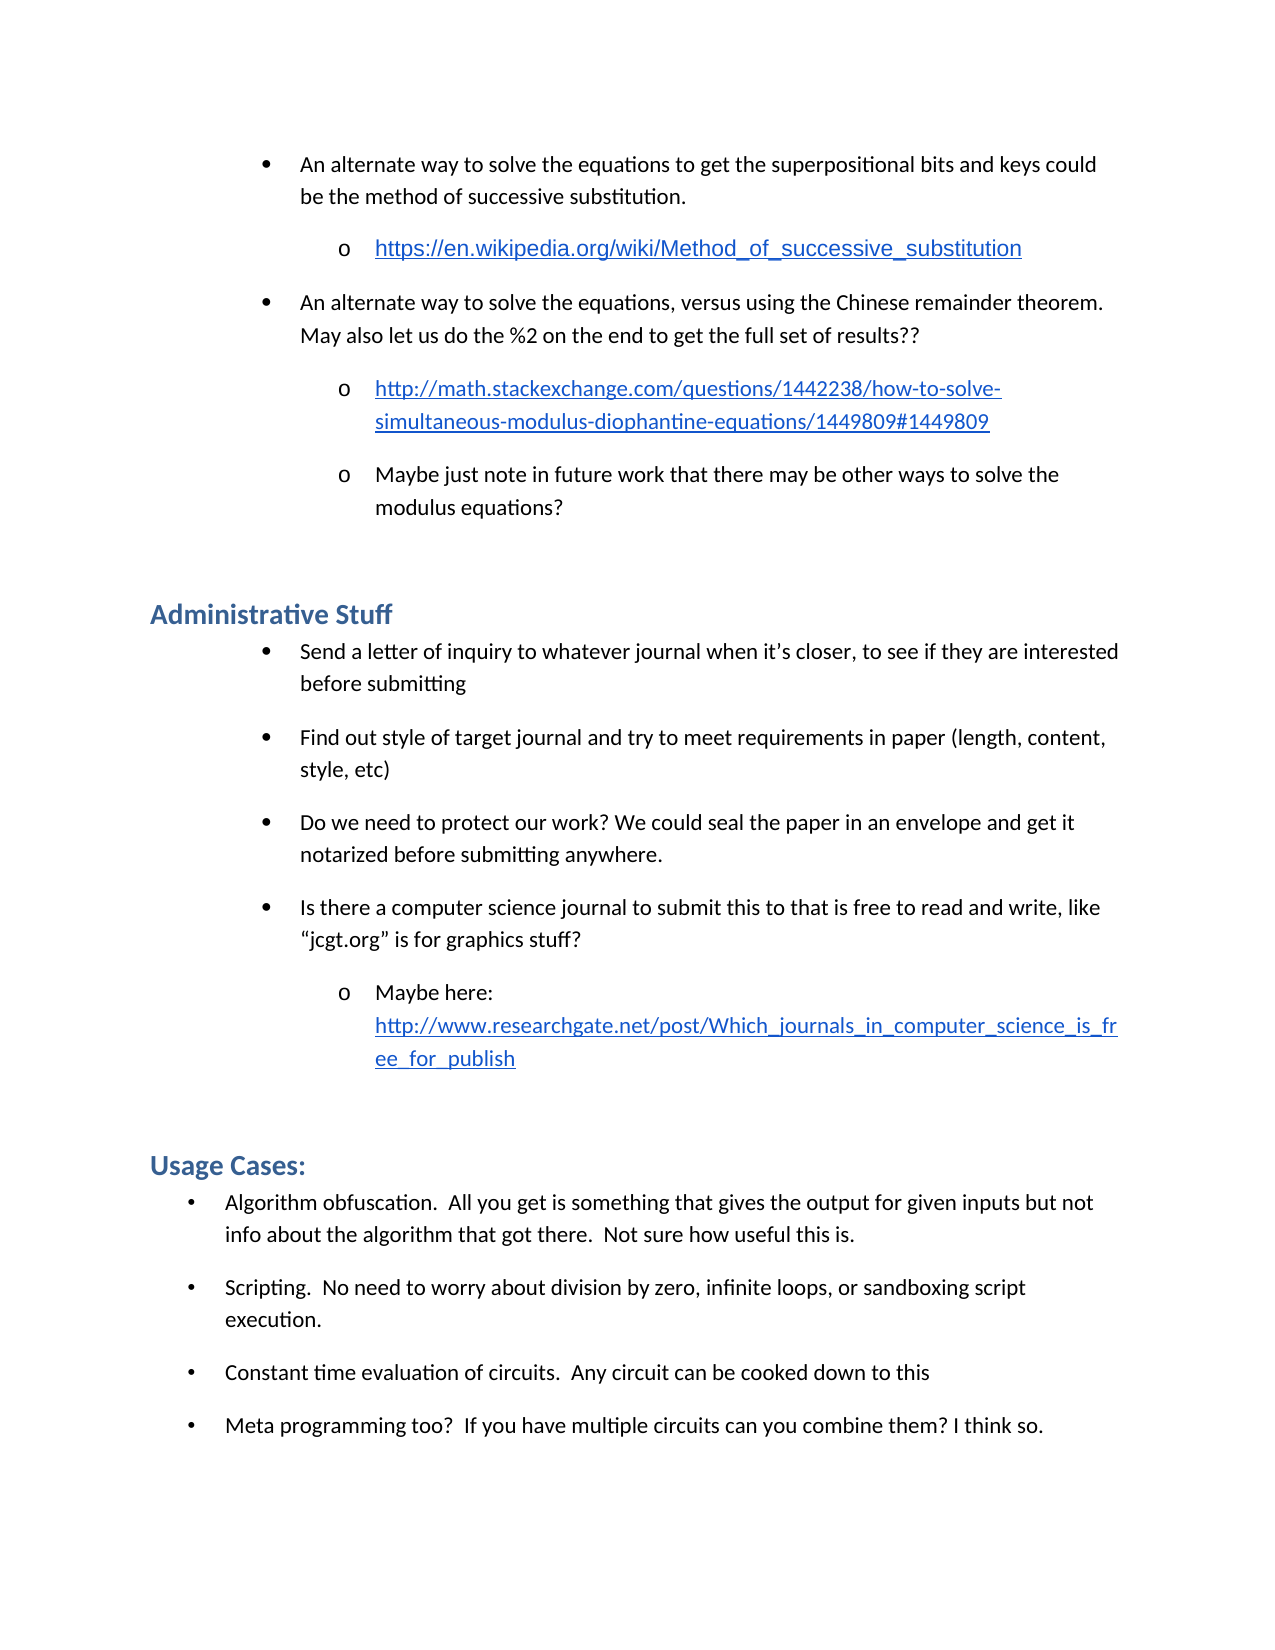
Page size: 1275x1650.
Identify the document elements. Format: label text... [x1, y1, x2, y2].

list Do we need to protect our work? We could seal the paper in an envelope and get it notarized before submitting anywhere. [262, 808, 1125, 868]
list Maybe here: http://www.researchgate.net/post/Which_journals_in_computer_science_is_free_for_publish [337, 978, 1125, 1072]
subtitle Usage Cases: [150, 1147, 1125, 1182]
list http://math.stackexchange.com/questions/1442238/how-to-solve-simultaneous-modulus-diophantine-equations/1449809#1449809 [337, 374, 1125, 435]
subtitle Administrative Stuff [150, 596, 1125, 632]
list An alternate way to solve the equations to get the superpositional bits and keys could be the method of successive substitution. [262, 150, 1125, 210]
list Meta programming too? If you have multiple circuits can you combine them? I think so. [187, 1411, 1125, 1439]
list https://en.wikipedia.org/wiki/Method_of_successive_substitution [337, 235, 1125, 263]
list An alternate way to solve the equations, versus using the Chinese remainder theorem. May also let us do the %2 on the end to get the full set of results?? [262, 288, 1125, 349]
list Scripting. No need to worry about division by zero, infinite loops, or sandboxing script execution. [187, 1273, 1125, 1333]
list Algorithm obfuscation. All you get is something that gives the output for given inputs but not info about the algorithm that got there. Not sure how useful this is. [187, 1188, 1125, 1248]
list Maybe just note in future work that there may be other ways to solve the modulus equations? [337, 460, 1125, 521]
list Find out style of target journal and try to meet requirements in paper (length, content, style, etc) [262, 723, 1125, 783]
list Is there a computer science journal to submit this to that is free to read and write, like “jcgt.org” is for graphics stuff? [262, 893, 1125, 953]
list Send a letter of inquiry to whatever journal when it’s closer, to see if they are interested before submitting [262, 637, 1125, 698]
list Constant time evaluation of circuits. Any circuit can be cooked down to this [187, 1358, 1125, 1386]
